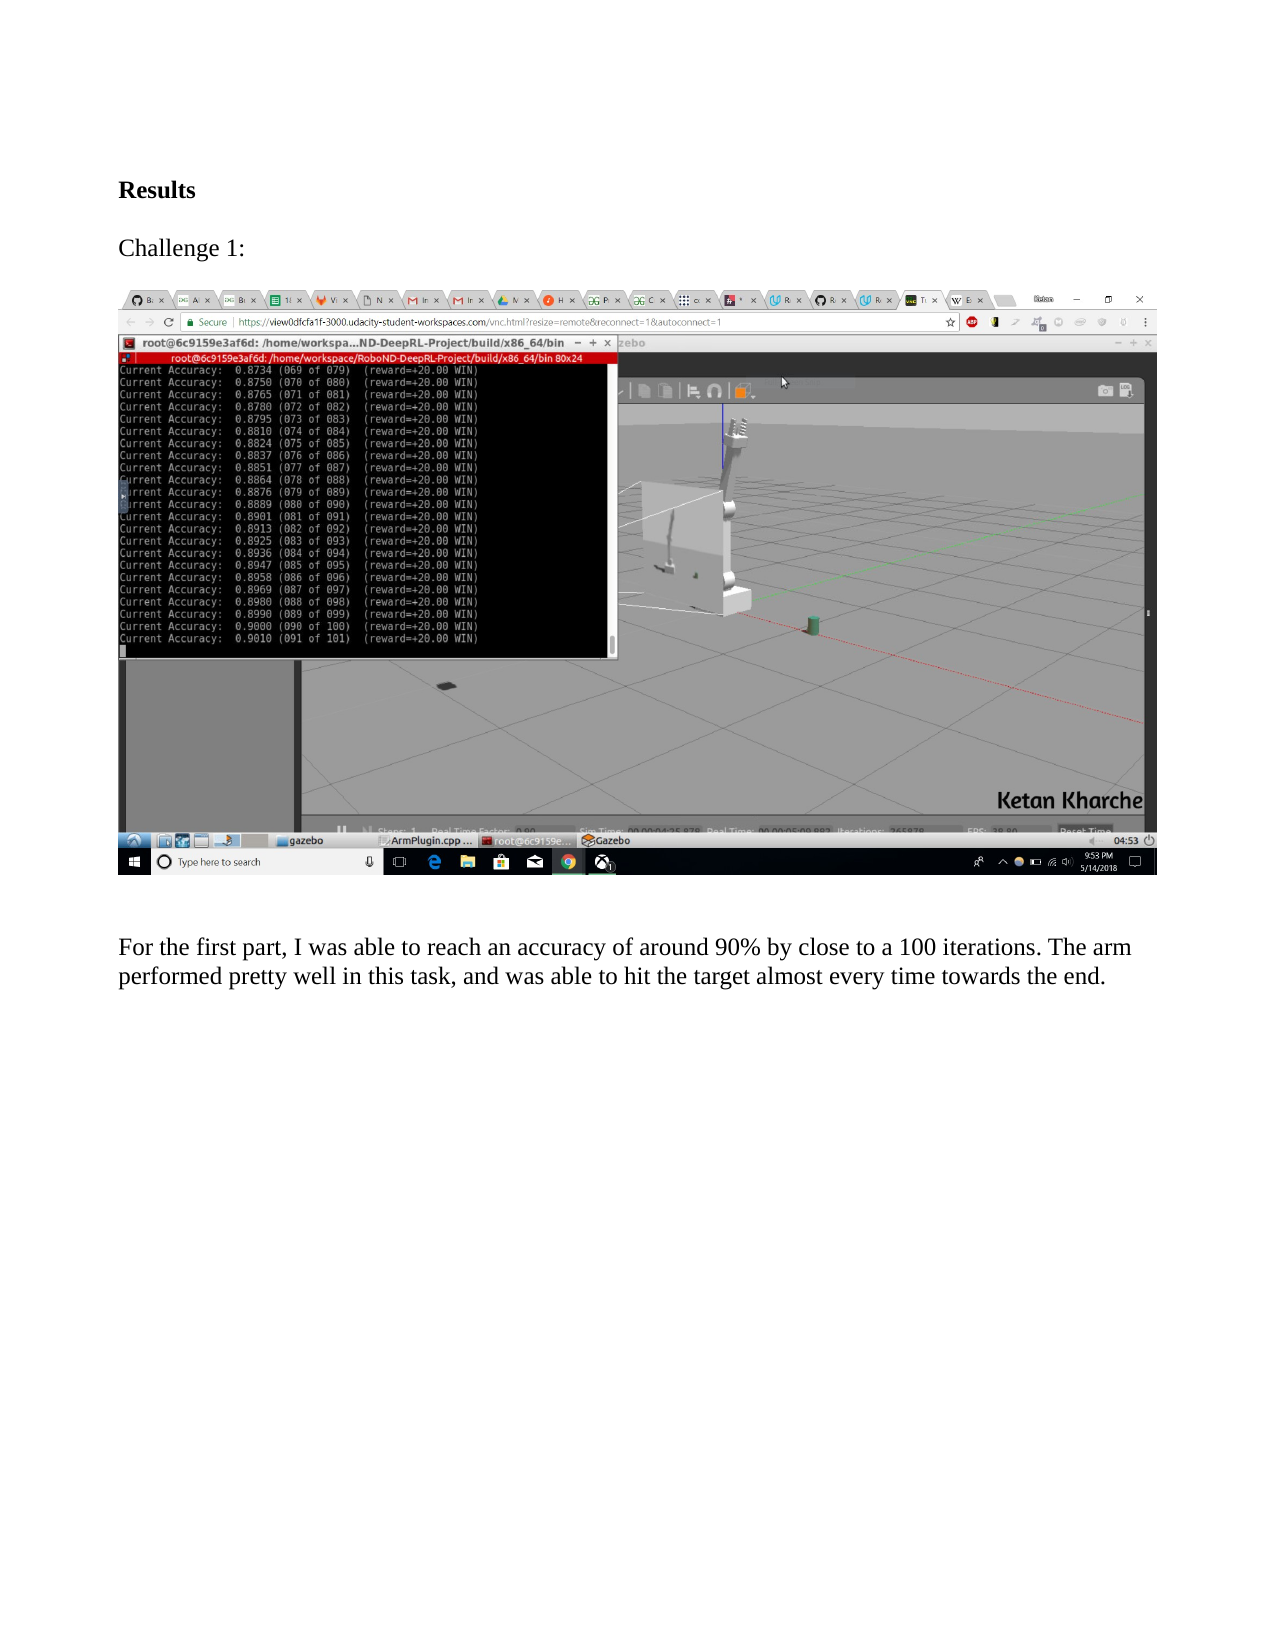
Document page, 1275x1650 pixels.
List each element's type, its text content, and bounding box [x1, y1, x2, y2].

picture [118, 290, 1157, 875]
text Challenge 1: [118, 233, 1157, 262]
text Results [118, 176, 1157, 204]
text For the first part, I was able to reach an accuracy of around 90% by close to a 100 iterations. The arm performed pretty well in this task, and was able to hit the target almost every time towards the end. [118, 932, 1157, 990]
